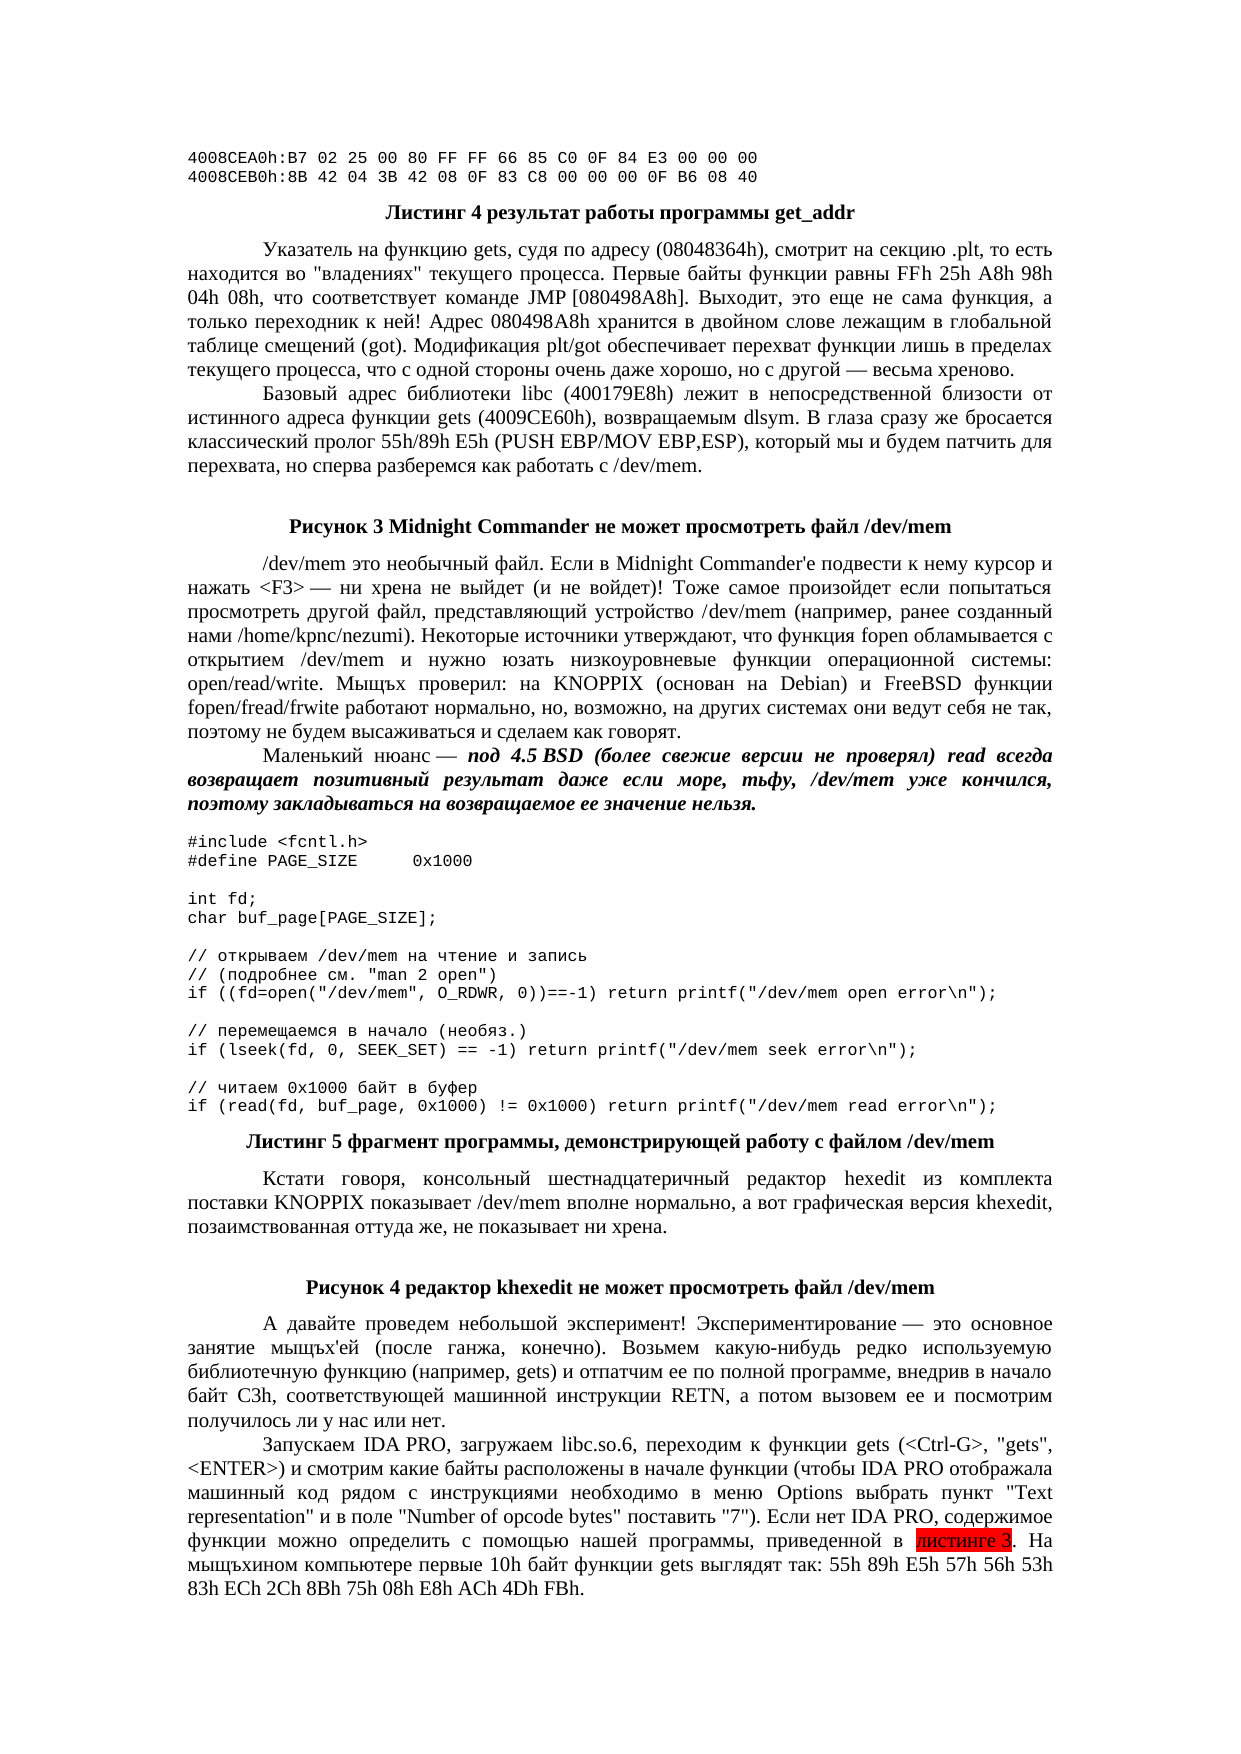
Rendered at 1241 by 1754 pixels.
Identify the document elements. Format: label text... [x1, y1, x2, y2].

text Маленький нюанс — под 4.5 BSD (более свежие версии не проверял) read всегда возвращает позитивный результат даже если море, тьфу, /dev/mem уже кончился, поэтому закладываться на возвращаемое ее значение нельзя. [187, 743, 1053, 815]
text if (lseek(fd, 0, SEEK_SET) == -1) return printf("/dev/mem seek error\n"); [187, 1041, 1053, 1060]
text Указатель на функцию gets, судя по адресу (08048364h), смотрит на секцию .plt, то есть находится во "владениях" текущего процесса. Первые байты функции равны FFh 25h A8h 98h 04h 08h, что соответствует команде JMP [080498A8h]. Выходит, это еще не сама функция, а только переходник к ней! Адрес 080498A8h хранится в двойном слове лежащим в глобальной таблице смещений (got). Модификация plt/got обеспечивает перехват функции лишь в пределах текущего процесса, что с одной стороны очень даже хорошо, но с другой — весьма хреново. [187, 237, 1053, 381]
text // читаем 0x1000 байт в буфер [187, 1079, 1053, 1098]
text /dev/mem это необычный файл. Если в Midnight Commander'е подвести к нему курсор и нажать <F3> — ни хрена не выйдет (и не войдет)! Тоже самое произойдет если попытаться просмотреть другой файл, представляющий устройство /dev/mem (например, ранее созданный нами /home/kpnc/nezumi). Некоторые источники утверждают, что функция fopen обламывается с открытием /dev/mem и нужно юзать низкоуровневые функции операционной системы: open/read/write. Мыщъх проверил: на KNOPPIX (основан на Debian) и FreeBSD функции fopen/fread/frwite работают нормально, но, возможно, на других системах они ведут себя не так, поэтому не будем высаживаться и сделаем как говорят. [187, 551, 1053, 743]
text Базовый адрес библиотеки libc (400179E8h) лежит в непосредственной близости от истинного адреса функции gets (4009CE60h), возвращаемым dlsym. В глаза сразу же бросается классический пролог 55h/89h E5h (PUSH EBP/MOV EBP,ESP), который мы и будем патчить для перехвата, но сперва разберемся как работать с /dev/mem. [187, 381, 1053, 477]
text if ((fd=open("/dev/mem", O_RDWR, 0))==-1) return printf("/dev/mem open error\n"); [187, 985, 1053, 1004]
text Листинг 5 фрагмент программы, демонстрирующей работу с файлом /dev/mem [187, 1129, 1053, 1153]
text 4008CEA0h:B7 02 25 00 80 FF FF 66 85 C0 0F 84 E3 00 00 00 [187, 150, 1053, 169]
text Кстати говоря, консольный шестнадцатеричный редактор hexedit из комплекта поставки KNOPPIX показывает /dev/mem вполне нормально, а вот графическая версия khexedit, позаимствованная оттуда же, не показывает ни хрена. [187, 1166, 1053, 1238]
text Листинг 4 результат работы программы get_addr [187, 200, 1053, 224]
text Запускаем IDA PRO, загружаем libc.so.6, переходим к функции gets (<Ctrl-G>, "gets", <ENTER>) и смотрим какие байты расположены в начале функции (чтобы IDA PRO отображала машинный код рядом с инструкциями необходимо в меню Options выбрать пункт "Text representation" и в поле "Number of opcode bytes" поставить "7"). Если нет IDA PRO, содержимое функции можно определить с помощью нашей программы, приведенной в листинге 3. На мыщъхином компьютере первые 10h байт функции gets выглядят так: 55h 89h E5h 57h 56h 53h 83h ECh 2Ch 8Bh 75h 08h E8h ACh 4Dh FBh. [187, 1432, 1053, 1600]
text if (read(fd, buf_page, 0x1000) != 0x1000) return printf("/dev/mem read error\n"); [187, 1098, 1053, 1117]
text А давайте проведем небольшой эксперимент! Экспериментирование — это основное занятие мыщъх'ей (после ганжа, конечно). Возьмем какую-нибудь редко используемую библиотечную функцию (например, gets) и отпатчим ее по полной программе, внедрив в начало байт C3h, соответствующей машинной инструкции RETN, а потом вызовем ее и посмотрим получилось ли у нас или нет. [187, 1311, 1053, 1432]
text char buf_page[PAGE_SIZE]; [187, 909, 1053, 928]
text Рисунок 3 Midnight Commander не может просмотреть файл /dev/mem [187, 514, 1053, 538]
text Рисунок 4 редактор khexedit не может просмотреть файл /dev/mem [187, 1275, 1053, 1299]
text 4008CEB0h:8B 42 04 3B 42 08 0F 83 C8 00 00 00 0F B6 08 40 [187, 169, 1053, 188]
text // открываем /dev/mem на чтение и запись [187, 947, 1053, 966]
text int fd; [187, 891, 1053, 909]
text // (подробнее см. "man 2 open") [187, 966, 1053, 985]
text #define PAGE_SIZE 0x1000 [187, 853, 1053, 872]
text // перемещаемся в начало (необяз.) [187, 1023, 1053, 1041]
text #include <fcntl.h> [187, 834, 1053, 853]
